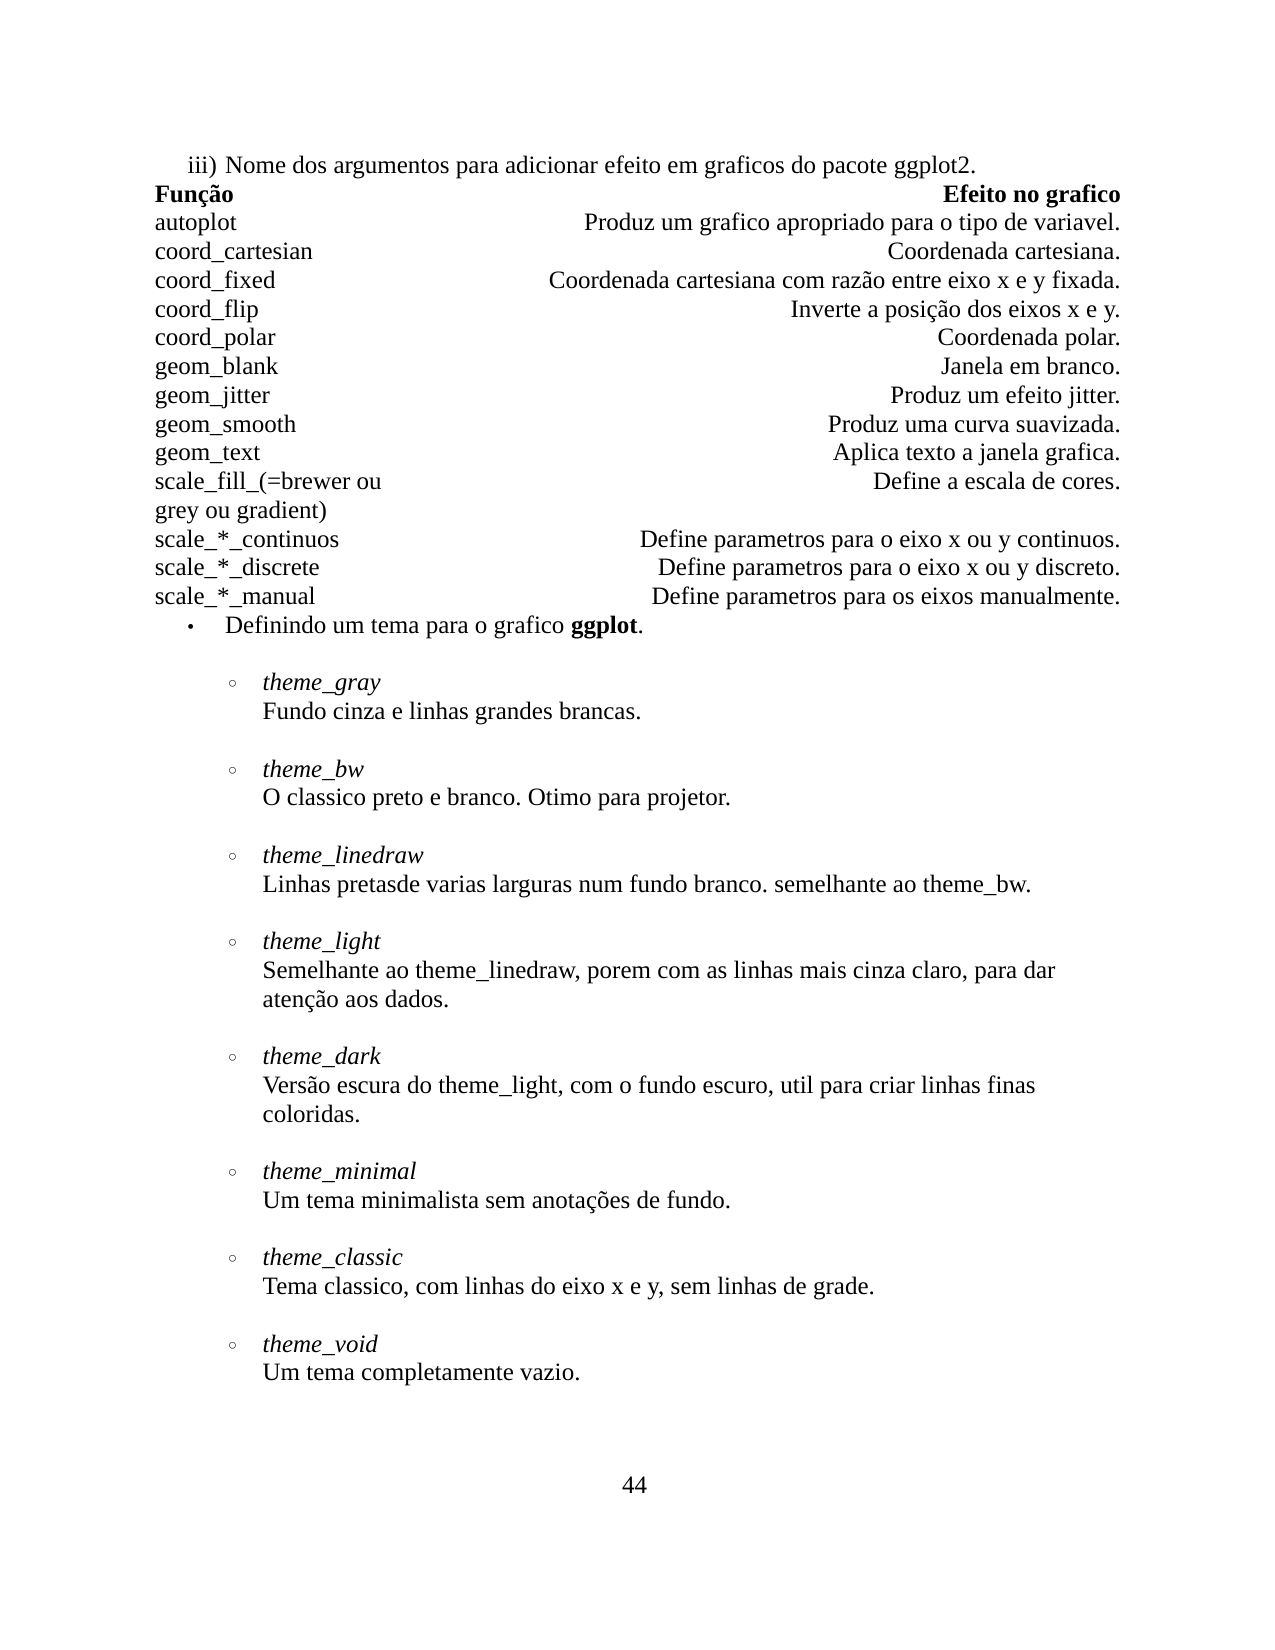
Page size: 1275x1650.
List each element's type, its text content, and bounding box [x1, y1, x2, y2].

table_header Efeito no grafico [394, 179, 1125, 207]
table_cell Produz um efeito jitter. [394, 380, 1125, 409]
table_cell geom_blank [150, 351, 394, 380]
table_cell coord_fixed [150, 265, 394, 294]
table_cell scale_*_discrete [150, 553, 394, 581]
list theme_bw O classico preto e branco. Otimo para projetor. [225, 754, 1125, 840]
list theme_classic Tema classico, com linhas do eixo x e y, sem linhas de grade. [225, 1242, 1125, 1329]
table_cell autoplot [150, 208, 394, 236]
table_cell Define parametros para o eixo x ou y continuos. [394, 524, 1125, 552]
list theme_minimal Um tema minimalista sem anotações de fundo. [225, 1156, 1125, 1242]
table_cell Janela em branco. [394, 351, 1125, 380]
table_cell Define parametros para os eixos manualmente. [394, 581, 1125, 610]
table_cell scale_fill_(=brewer ou grey ou gradient) [150, 466, 394, 524]
list theme_void Um tema completamente vazio. [225, 1329, 1125, 1415]
table_cell coord_cartesian [150, 236, 394, 265]
table_cell Inverte a posição dos eixos x e y. [394, 294, 1125, 322]
table_cell geom_text [150, 438, 394, 466]
list Definindo um tema para o grafico ggplot. [187, 610, 1125, 667]
table_cell Coordenada cartesiana com razão entre eixo x e y fixada. [394, 265, 1125, 294]
list Nome dos argumentos para adicionar efeito em graficos do pacote ggplot2. [187, 150, 1125, 179]
table_cell coord_flip [150, 294, 394, 322]
list theme_gray Fundo cinza e linhas grandes brancas. [225, 667, 1125, 754]
table_cell scale_*_continuos [150, 524, 394, 552]
table_cell geom_jitter [150, 380, 394, 409]
table_cell Aplica texto a janela grafica. [394, 438, 1125, 466]
list theme_dark Versão escura do theme_light, com o fundo escuro, util para criar linhas finas coloridas. [225, 1041, 1125, 1156]
list theme_light Semelhante ao theme_linedraw, porem com as linhas mais cinza claro, para dar atenção aos dados. [225, 926, 1125, 1041]
table_cell coord_polar [150, 323, 394, 351]
table_cell Coordenada cartesiana. [394, 236, 1125, 265]
list theme_linedraw Linhas pretasde varias larguras num fundo branco. semelhante ao theme_bw. [225, 840, 1125, 926]
table_cell Produz um grafico apropriado para o tipo de variavel. [394, 208, 1125, 236]
table_cell scale_*_manual [150, 581, 394, 610]
table_cell Define parametros para o eixo x ou y discreto. [394, 553, 1125, 581]
table_cell Produz uma curva suavizada. [394, 409, 1125, 437]
table_cell Coordenada polar. [394, 323, 1125, 351]
table_cell Define a escala de cores. [394, 466, 1125, 524]
table_cell geom_smooth [150, 409, 394, 437]
table_header Função [150, 179, 394, 207]
